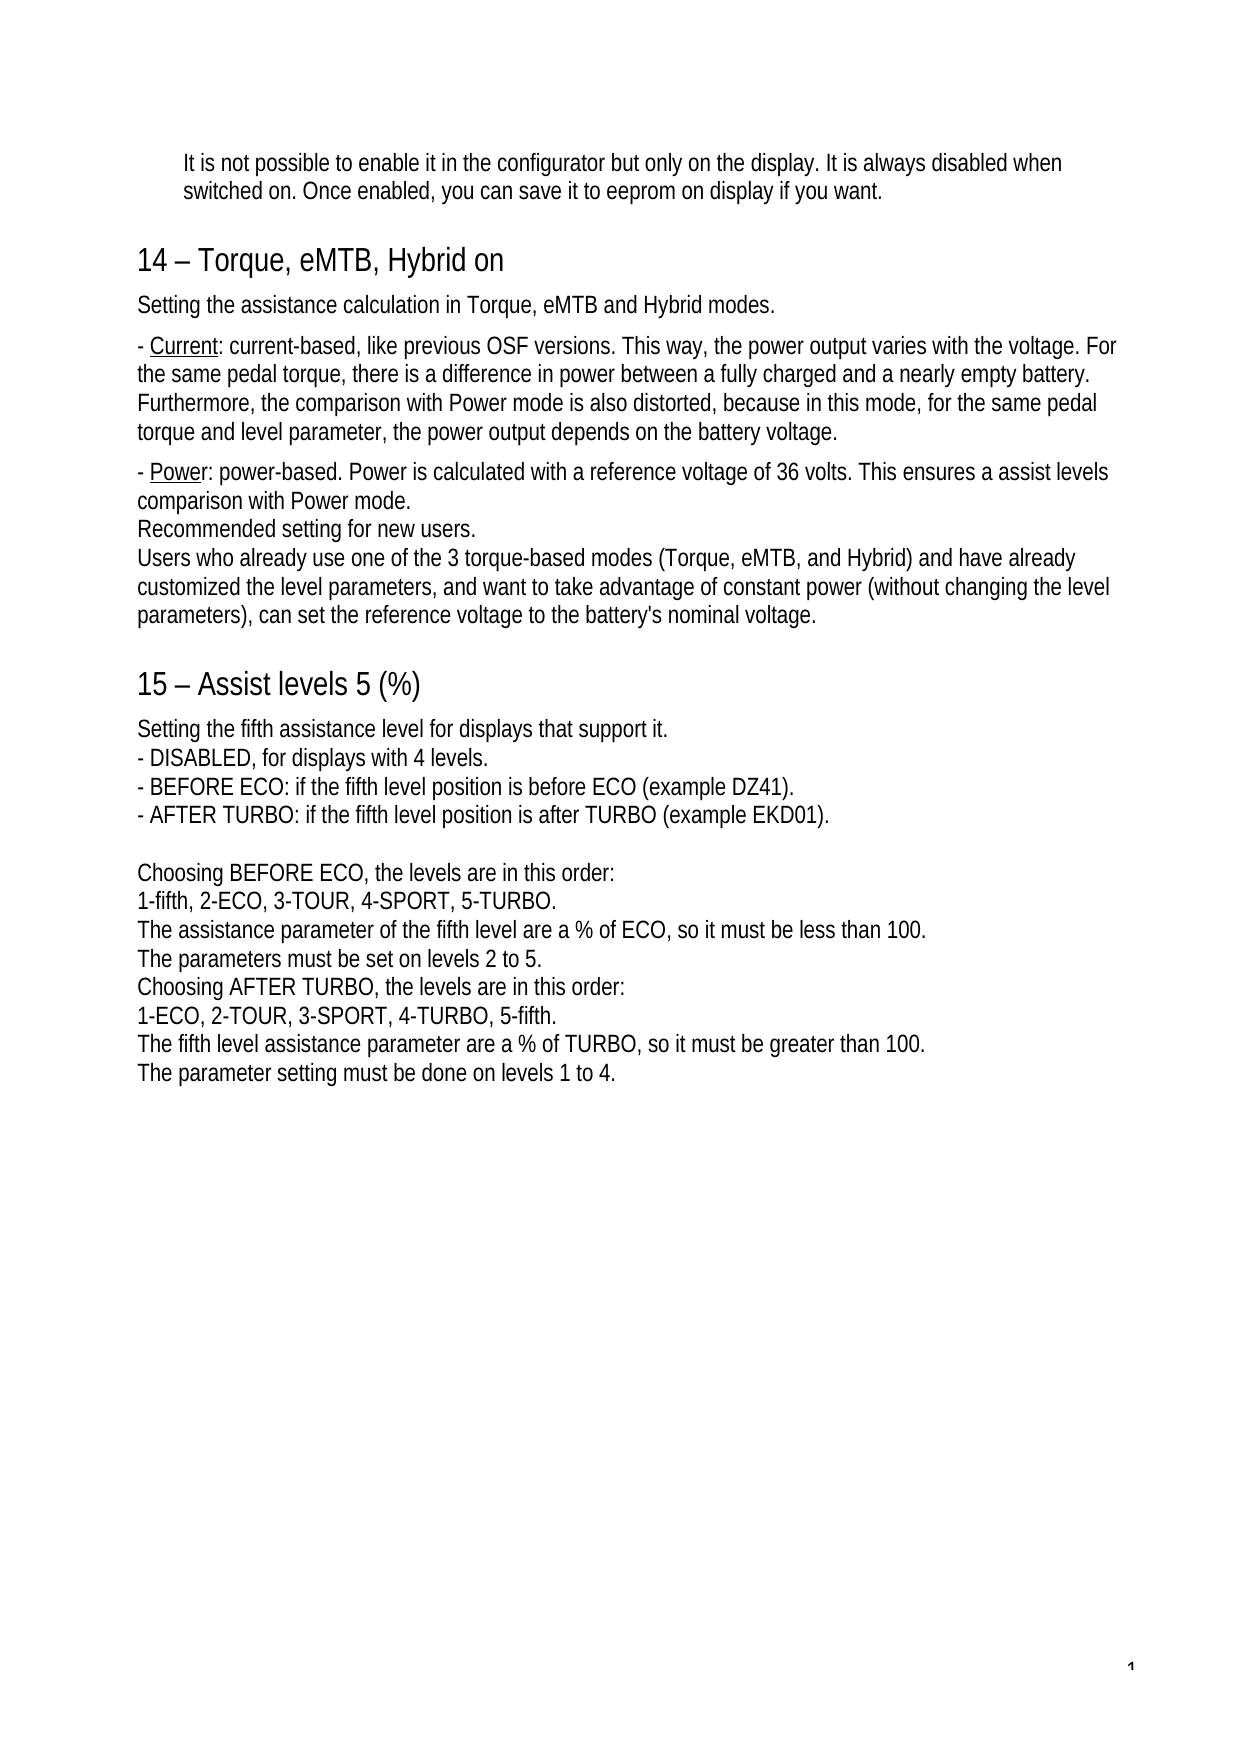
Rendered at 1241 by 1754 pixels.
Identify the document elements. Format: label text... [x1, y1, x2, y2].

text 14 – Torque, eMTB, Hybrid on [137, 240, 1122, 278]
text Setting the assistance calculation in Torque, eMTB and Hybrid modes. [137, 290, 1122, 319]
text The parameters must be set on levels 2 to 5. [137, 943, 1122, 972]
text Recommended setting for new users. [137, 514, 1122, 543]
text 1-ECO, 2-TOUR, 3-SPORT, 4-TURBO, 5-fifth. [137, 1001, 1122, 1029]
text The parameter setting must be done on levels 1 to 4. [137, 1058, 1122, 1087]
text Choosing BEFORE ECO, the levels are in this order: [137, 858, 1122, 886]
text - DISABLED, for displays with 4 levels. [137, 743, 1122, 772]
text 15 – Assist levels 5 (%) [137, 664, 1122, 703]
text The assistance parameter of the fifth level are a % of ECO, so it must be less than 100. [137, 915, 1122, 943]
text - Power: power-based. Power is calculated with a reference voltage of 36 volts. This ensures a assist levels comparison with Power mode. [137, 457, 1122, 514]
text The fifth level assistance parameter are a % of TURBO, so it must be greater than 100. [137, 1029, 1122, 1058]
text Users who already use one of the 3 torque-based modes (Torque, eMTB, and Hybrid) and have already customized the level parameters, and want to take advantage of constant power (without changing the level parameters), can set the reference voltage to the battery's nominal voltage. [137, 543, 1122, 629]
text It is not possible to enable it in the configurator but only on the display. It is always disabled when switched on. Once enabled, you can save it to eeprom on display if you want. [183, 148, 1122, 205]
text - AFTER TURBO: if the fifth level position is after TURBO (example EKD01). [137, 800, 1122, 829]
text - BEFORE ECO: if the fifth level position is before ECO (example DZ41). [137, 772, 1122, 800]
text - Current: current-based, like previous OSF versions. This way, the power output varies with the voltage. For the same pedal torque, there is a difference in power between a fully charged and a nearly empty battery. Furthermore, the comparison with Power mode is also distorted, because in this mode, for the same pedal torque and level parameter, the power output depends on the battery voltage. [137, 331, 1122, 445]
text Setting the fifth assistance level for displays that support it. [137, 714, 1122, 743]
text Choosing AFTER TURBO, the levels are in this order: [137, 972, 1122, 1001]
text 1-fifth, 2-ECO, 3-TOUR, 4-SPORT, 5-TURBO. [137, 886, 1122, 915]
